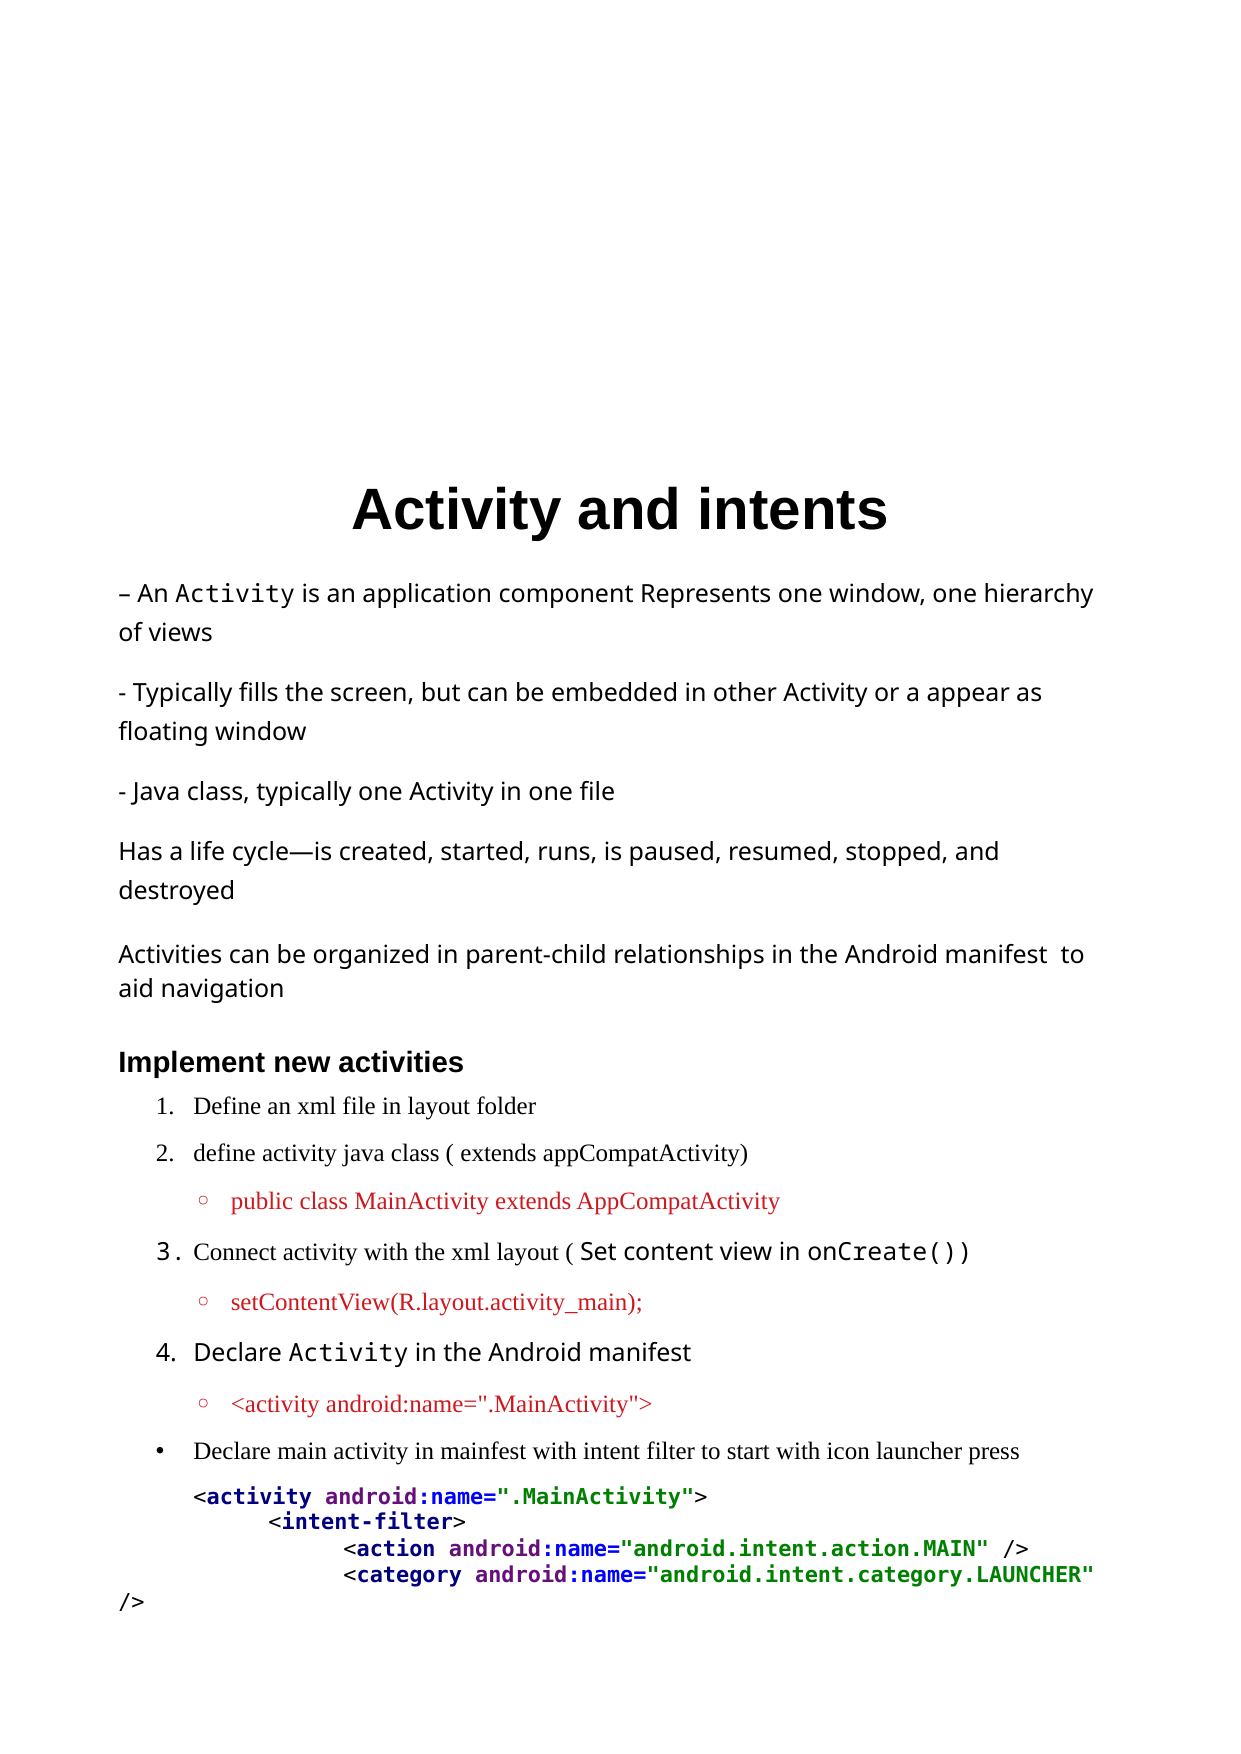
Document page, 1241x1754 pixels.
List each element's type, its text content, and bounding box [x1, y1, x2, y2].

title - Typically fills the screen, but can be embedded in other Activity or a appear as floating window [118, 674, 1122, 748]
subtitle Implement new activities [118, 1044, 1122, 1078]
text <intent-filter> [118, 1509, 1122, 1536]
title Has a life cycle—is created, started, runs, is paused, resumed, stopped, and destroyed [118, 833, 1122, 907]
title Activities can be organized in parent-child relationships in the Android manifest to aid navigation [118, 937, 1122, 1005]
list public class MainActivity extends AppCompatActivity [193, 1186, 1122, 1215]
title - Java class, typically one Activity in one file [118, 773, 1122, 808]
list <activity android:name=".MainActivity"> [193, 1389, 1122, 1417]
list Connect activity with the xml layout ( Set content view in onCreate()) [156, 1234, 1122, 1268]
list Define an xml file in layout folder [156, 1091, 1122, 1119]
text <category android:name="android.intent.category.LAUNCHER" /> [118, 1563, 1122, 1615]
list Declare Activity in the Android manifest [156, 1335, 1122, 1369]
list Declare main activity in mainfest with intent filter to start with icon launcher press [156, 1436, 1122, 1465]
text <action android:name="android.intent.action.MAIN" /> [118, 1536, 1122, 1563]
list <activity android:name=".MainActivity"> [156, 1484, 1122, 1509]
title – An Activity is an application component Represents one window, one hierarchy of views [118, 575, 1122, 648]
list define activity java class ( extends appCompatActivity) [156, 1138, 1122, 1167]
title Activity and intents [118, 475, 1122, 542]
list setContentView(R.layout.activity_main); [193, 1287, 1122, 1316]
